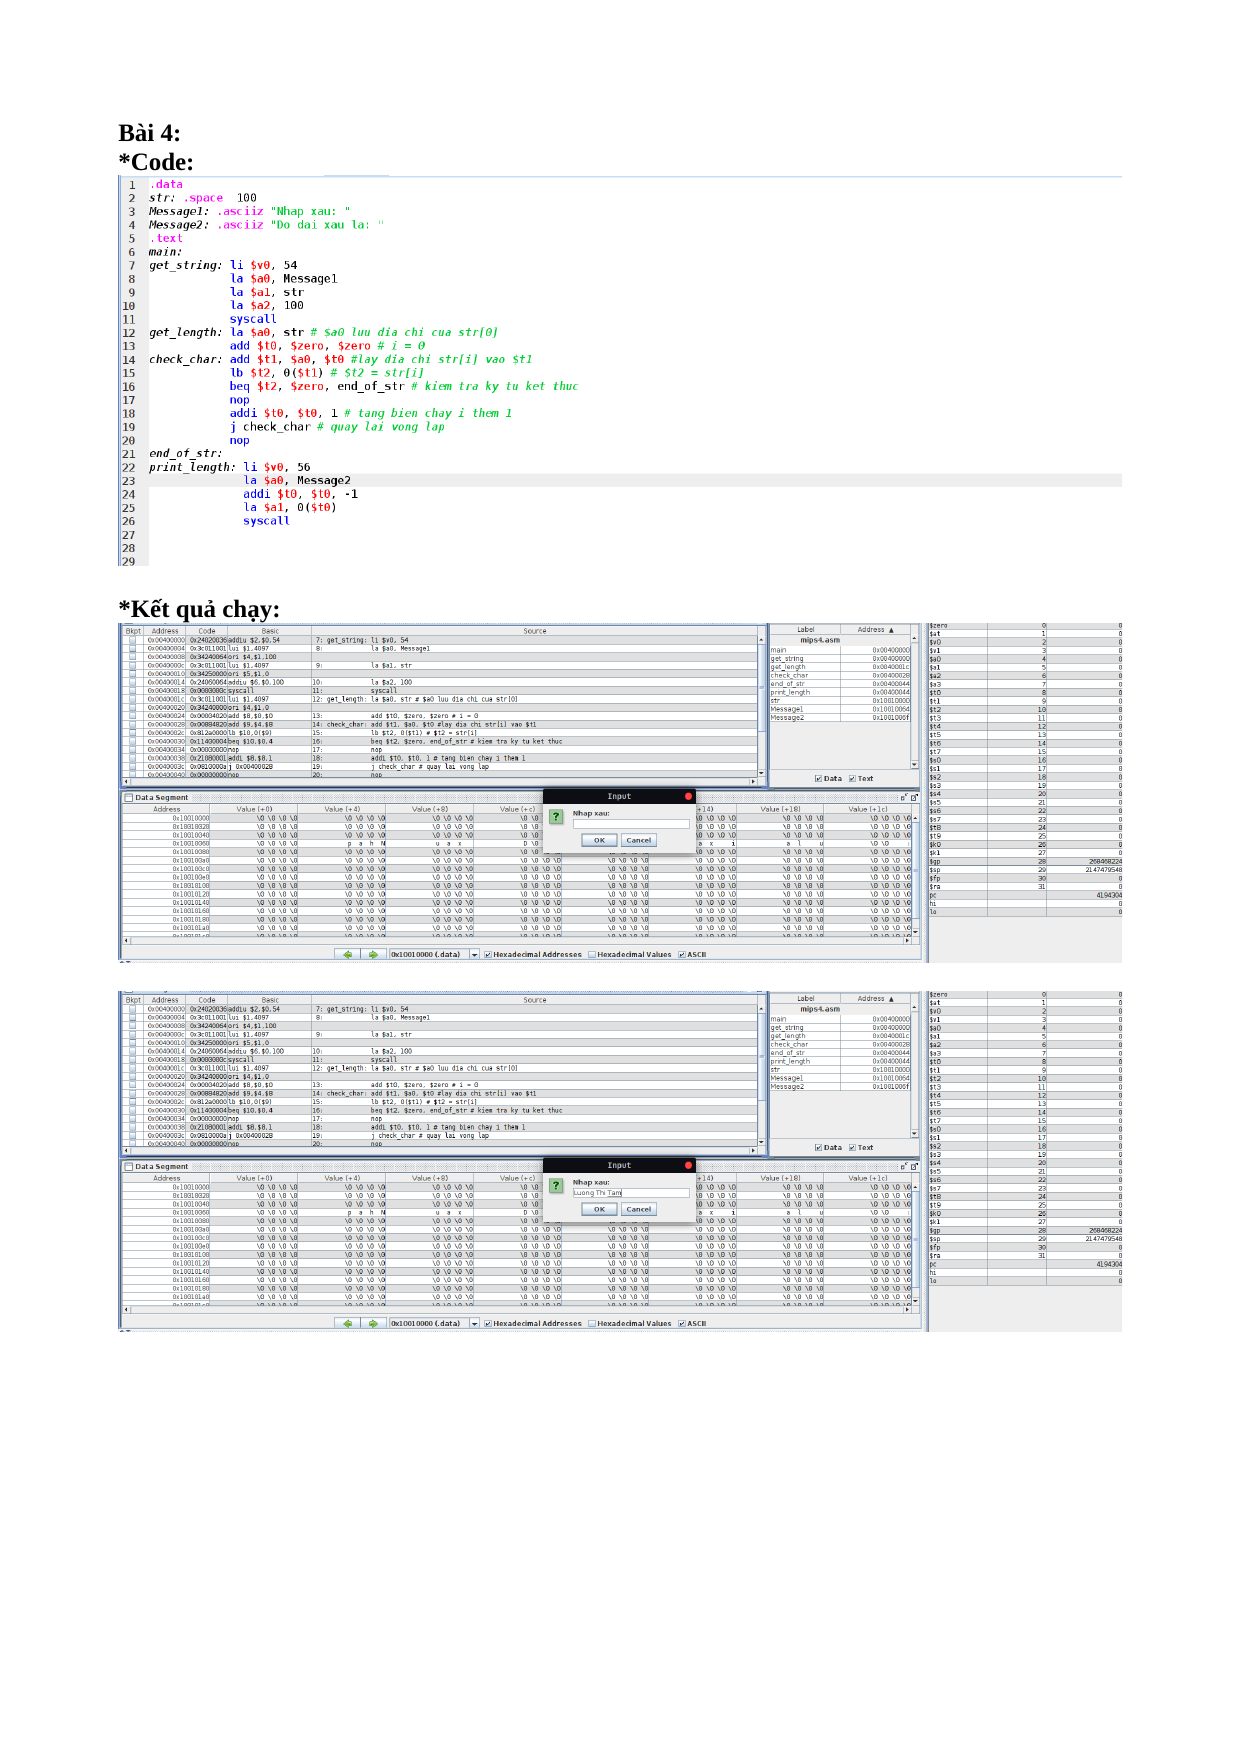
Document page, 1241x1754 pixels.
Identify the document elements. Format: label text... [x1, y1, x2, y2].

picture [118, 175, 1123, 566]
picture [118, 623, 1123, 963]
text *Kết quả chạy: [118, 594, 1122, 623]
text Bài 4: [118, 118, 1122, 147]
picture [118, 991, 1123, 1332]
text *Code: [118, 147, 1122, 175]
